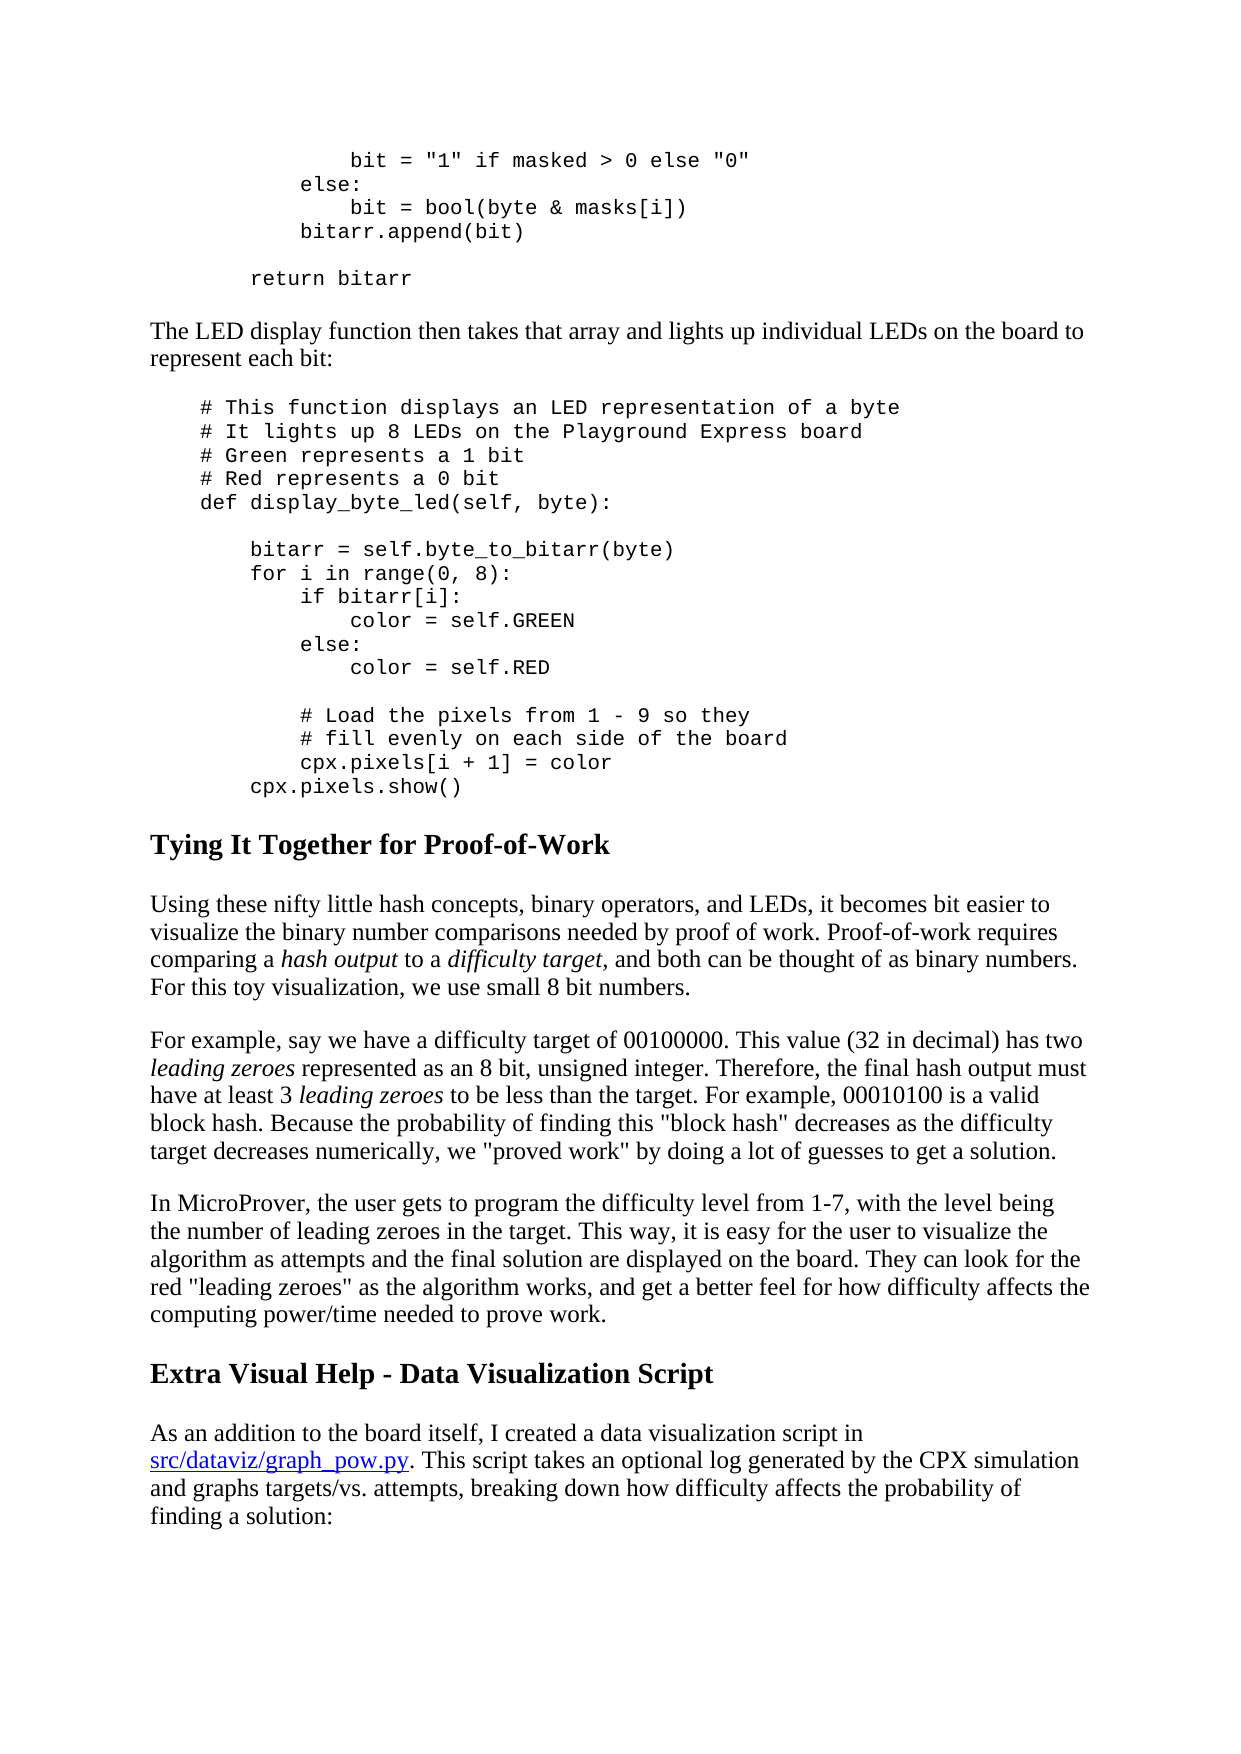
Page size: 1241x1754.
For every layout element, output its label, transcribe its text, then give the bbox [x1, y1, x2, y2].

text bitarr = self.byte_to_bitarr(byte) [150, 539, 1090, 563]
text For example, say we have a difficulty target of 00100000. This value (32 in decimal) has two leading zeroes represented as an 8 bit, unsigned integer. Therefore, the final hash output must have at least 3 leading zeroes to be less than the target. For example, 00010100 is a valid block hash. Because the probability of finding this "block hash" decreases as the difficulty target decreases numerically, we "proved work" by doing a lot of guesses to get a solution. [150, 1026, 1090, 1164]
text else: [150, 634, 1090, 657]
text color = self.GREEN [150, 610, 1090, 634]
text In MicroProver, the user gets to program the difficulty level from 1-7, with the level being the number of leading zeroes in the target. This way, it is easy for the user to visualize the algorithm as attempts and the final solution are displayed on the board. They can look for the red "leading zeroes" as the algorithm works, and get a better feel for how difficulty affects the computing power/time needed to prove work. [150, 1189, 1090, 1328]
subtitle Tying It Together for Proof-of-Work [150, 828, 1090, 861]
text # It lights up 8 LEDs on the Playground Express board [150, 421, 1090, 444]
text # fill evenly on each side of the board [150, 728, 1090, 752]
text bit = "1" if masked > 0 else "0" [150, 150, 1090, 174]
text Using these nifty little hash concepts, binary operators, and LEDs, it becomes bit easier to visualize the binary number comparisons needed by proof of work. Proof-of-work requires comparing a hash output to a difficulty target, and both can be thought of as binary numbers. For this toy visualization, we use small 8 bit numbers. [150, 890, 1090, 1001]
subtitle Extra Visual Help - Data Visualization Script [150, 1357, 1090, 1389]
text The LED display function then takes that array and lights up individual LEDs on the board to represent each bit: [150, 317, 1090, 372]
text bit = bool(byte & masks[i]) [150, 197, 1090, 221]
text cpx.pixels.show() [150, 776, 1090, 799]
text # Red represents a 0 bit [150, 468, 1090, 492]
text def display_byte_led(self, byte): [150, 492, 1090, 516]
text As an addition to the board itself, I created a data visualization script in src/dataviz/graph_pow.py. This script takes an optional log generated by the CPX simulation and graphs targets/vs. attempts, breaking down how difficulty affects the probability of finding a solution: [150, 1419, 1090, 1530]
text else: [150, 174, 1090, 197]
text # Load the pixels from 1 - 9 so they [150, 705, 1090, 728]
text # This function displays an LED representation of a byte [150, 397, 1090, 421]
text return bitarr [150, 268, 1090, 292]
text bitarr.append(bit) [150, 221, 1090, 244]
text color = self.RED [150, 657, 1090, 681]
text cpx.pixels[i + 1] = color [150, 752, 1090, 776]
text for i in range(0, 8): [150, 563, 1090, 586]
text # Green represents a 1 bit [150, 444, 1090, 468]
text if bitarr[i]: [150, 586, 1090, 610]
